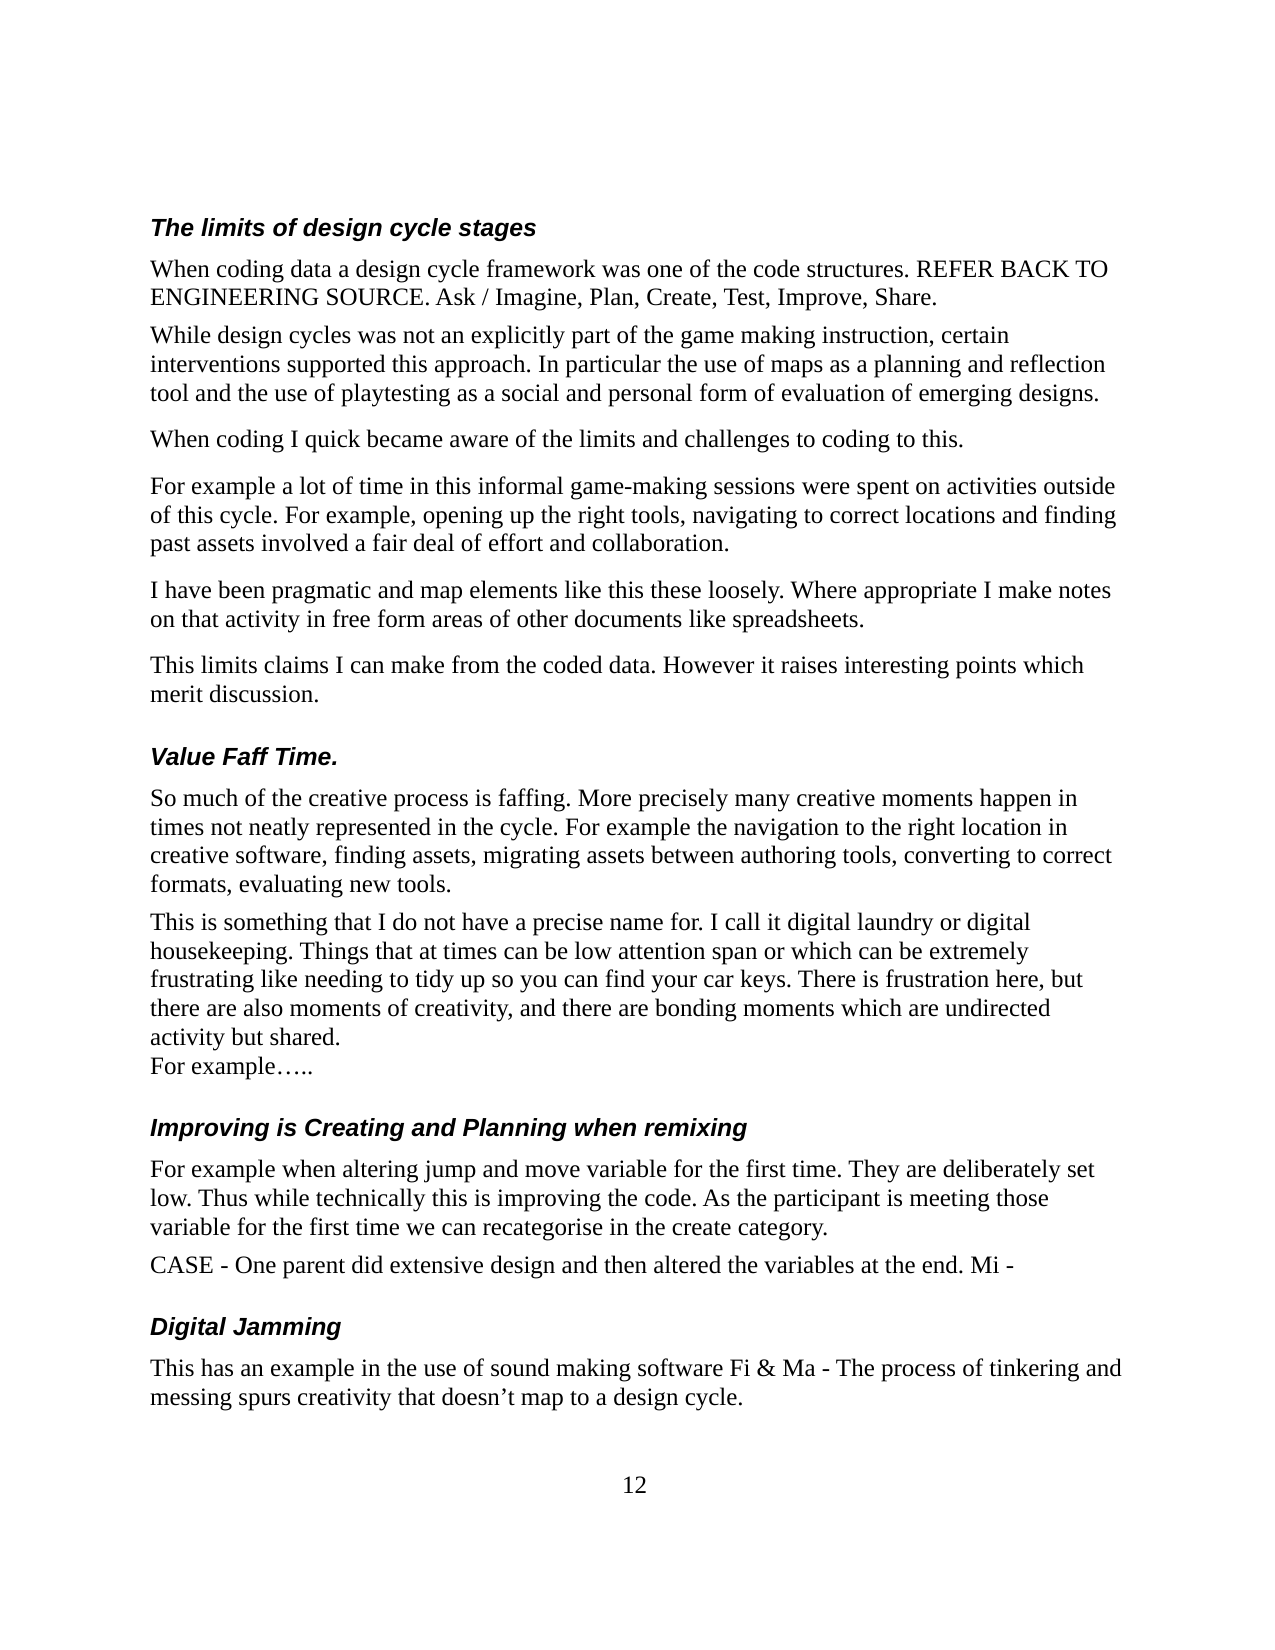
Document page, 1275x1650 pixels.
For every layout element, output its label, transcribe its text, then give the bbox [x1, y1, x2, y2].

text When coding data a design cycle framework was one of the code structures. REFER BACK TO ENGINEERING SOURCE. Ask / Imagine, Plan, Create, Test, Improve, Share. [150, 254, 1125, 311]
text So much of the creative process is faffing. More precisely many creative moments happen in times not neatly represented in the cycle. For example the navigation to the right location in creative software, finding assets, migrating assets between authoring tools, converting to correct formats, evaluating new tools. [150, 783, 1125, 898]
subtitle The limits of design cycle stages [150, 213, 1125, 241]
text CASE - One parent did extensive design and then altered the variables at the end. Mi - [150, 1250, 1125, 1278]
text I have been pragmatic and map elements like this these loosely. Where appropriate I make notes on that activity in free form areas of other documents like spreadsheets. [150, 575, 1125, 633]
subtitle Value Faff Time. [150, 742, 1125, 771]
text For example when altering jump and move variable for the first time. They are deliberately set low. Thus while technically this is improving the code. As the participant is meeting those variable for the first time we can recategorise in the create category. [150, 1154, 1125, 1241]
text While design cycles was not an explicitly part of the game making instruction, certain interventions supported this approach. In particular the use of maps as a planning and reflection tool and the use of playtesting as a social and personal form of evaluation of emerging designs. [150, 320, 1125, 406]
text For example a lot of time in this informal game-making sessions were spent on activities outside of this cycle. For example, opening up the right tools, navigating to correct locations and finding past assets involved a fair deal of effort and collaboration. [150, 471, 1125, 557]
text This is something that I do not have a precise name for. I call it digital laundry or digital housekeeping. Things that at times can be low attention span or which can be extremely frustrating like needing to tidy up so you can find your car keys. There is frustration here, but there are also moments of creativity, and there are bonding moments which are undirected activity but shared. For example….. [150, 907, 1125, 1079]
text This has an example in the use of sound making software Fi & Ma - The process of tinkering and messing spurs creativity that doesn’t map to a design cycle. [150, 1353, 1125, 1411]
subtitle Improving is Creating and Planning when remixing [150, 1113, 1125, 1142]
subtitle Digital Jamming [150, 1312, 1125, 1341]
text When coding I quick became aware of the limits and challenges to coding to this. [150, 424, 1125, 453]
text This limits claims I can make from the coded data. However it raises interesting points which merit discussion. [150, 651, 1125, 708]
